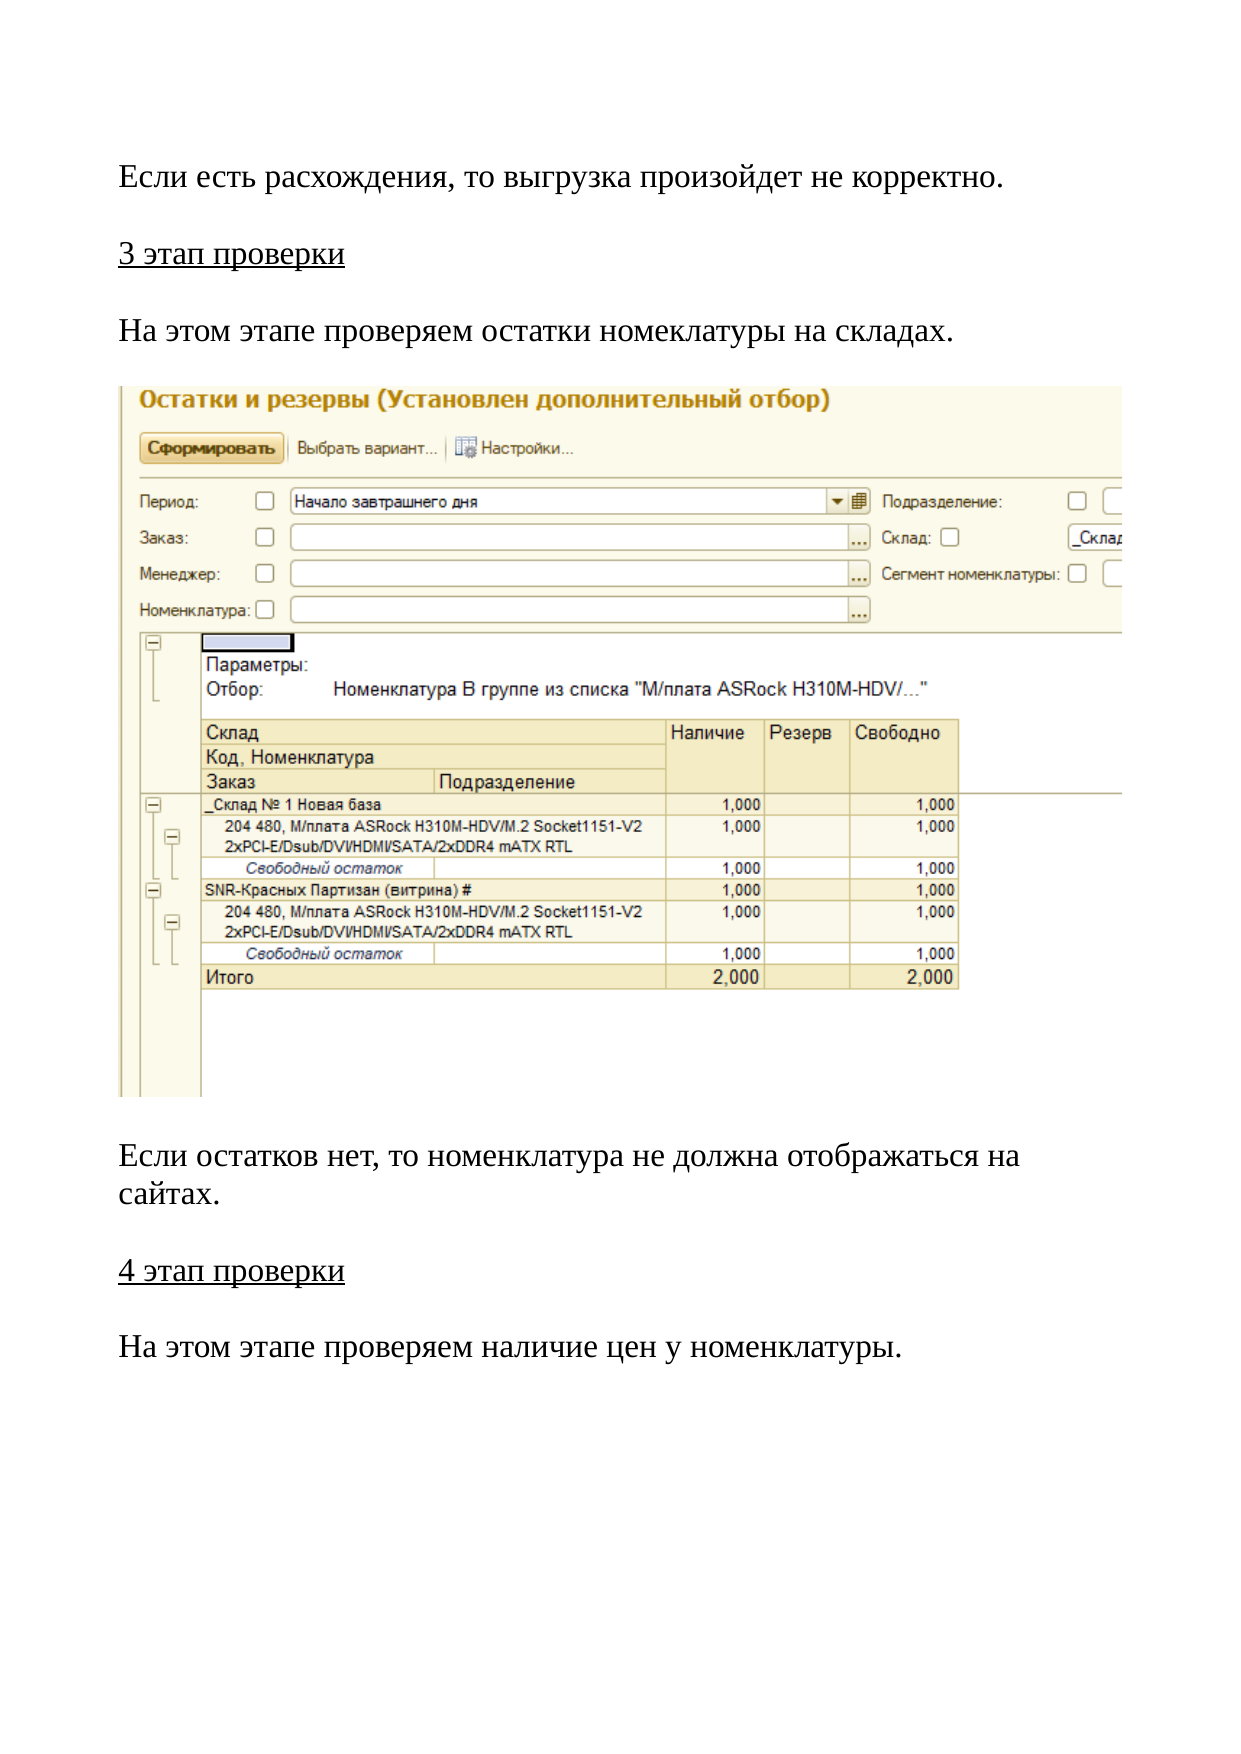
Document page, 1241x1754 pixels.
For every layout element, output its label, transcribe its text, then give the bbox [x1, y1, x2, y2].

text 3 этап проверки [118, 233, 1122, 271]
text На этом этапе проверяем остатки номеклатуры на складах. [118, 310, 1122, 348]
text На этом этапе проверяем наличие цен у номенклатуры. [118, 1327, 1122, 1365]
text 4 этап проверки [118, 1250, 1122, 1288]
picture [118, 386, 1123, 1097]
text Если есть расхождения, то выгрузка произойдет не корректно. [118, 156, 1122, 195]
text Если остатков нет, то номенклатура не должна отображаться на сайтах. [118, 1135, 1122, 1212]
